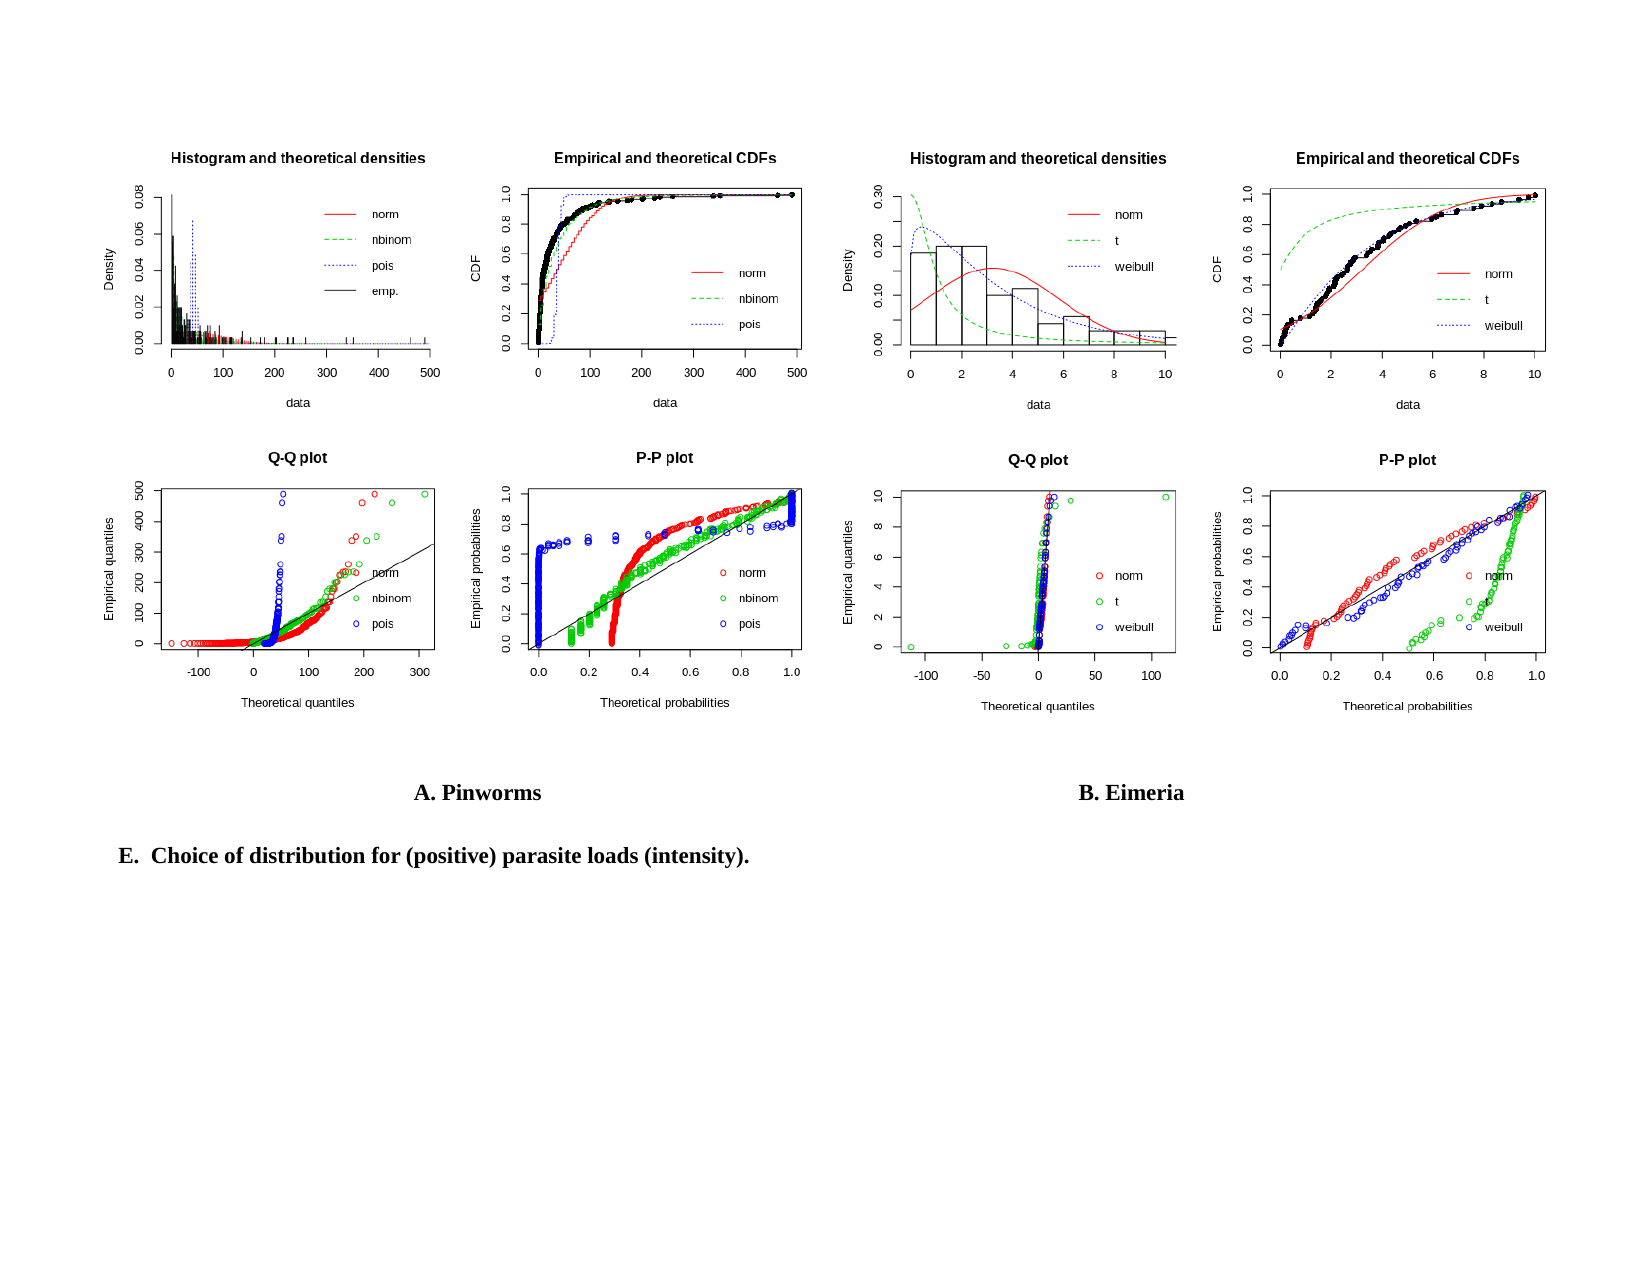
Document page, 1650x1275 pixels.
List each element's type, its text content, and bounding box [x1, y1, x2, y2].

text A. Pinworms B. Eimeria [118, 778, 1532, 805]
picture [99, 126, 833, 726]
picture [838, 126, 1577, 730]
text E. Choice of distribution for (positive) parasite loads (intensity). [118, 842, 1532, 868]
